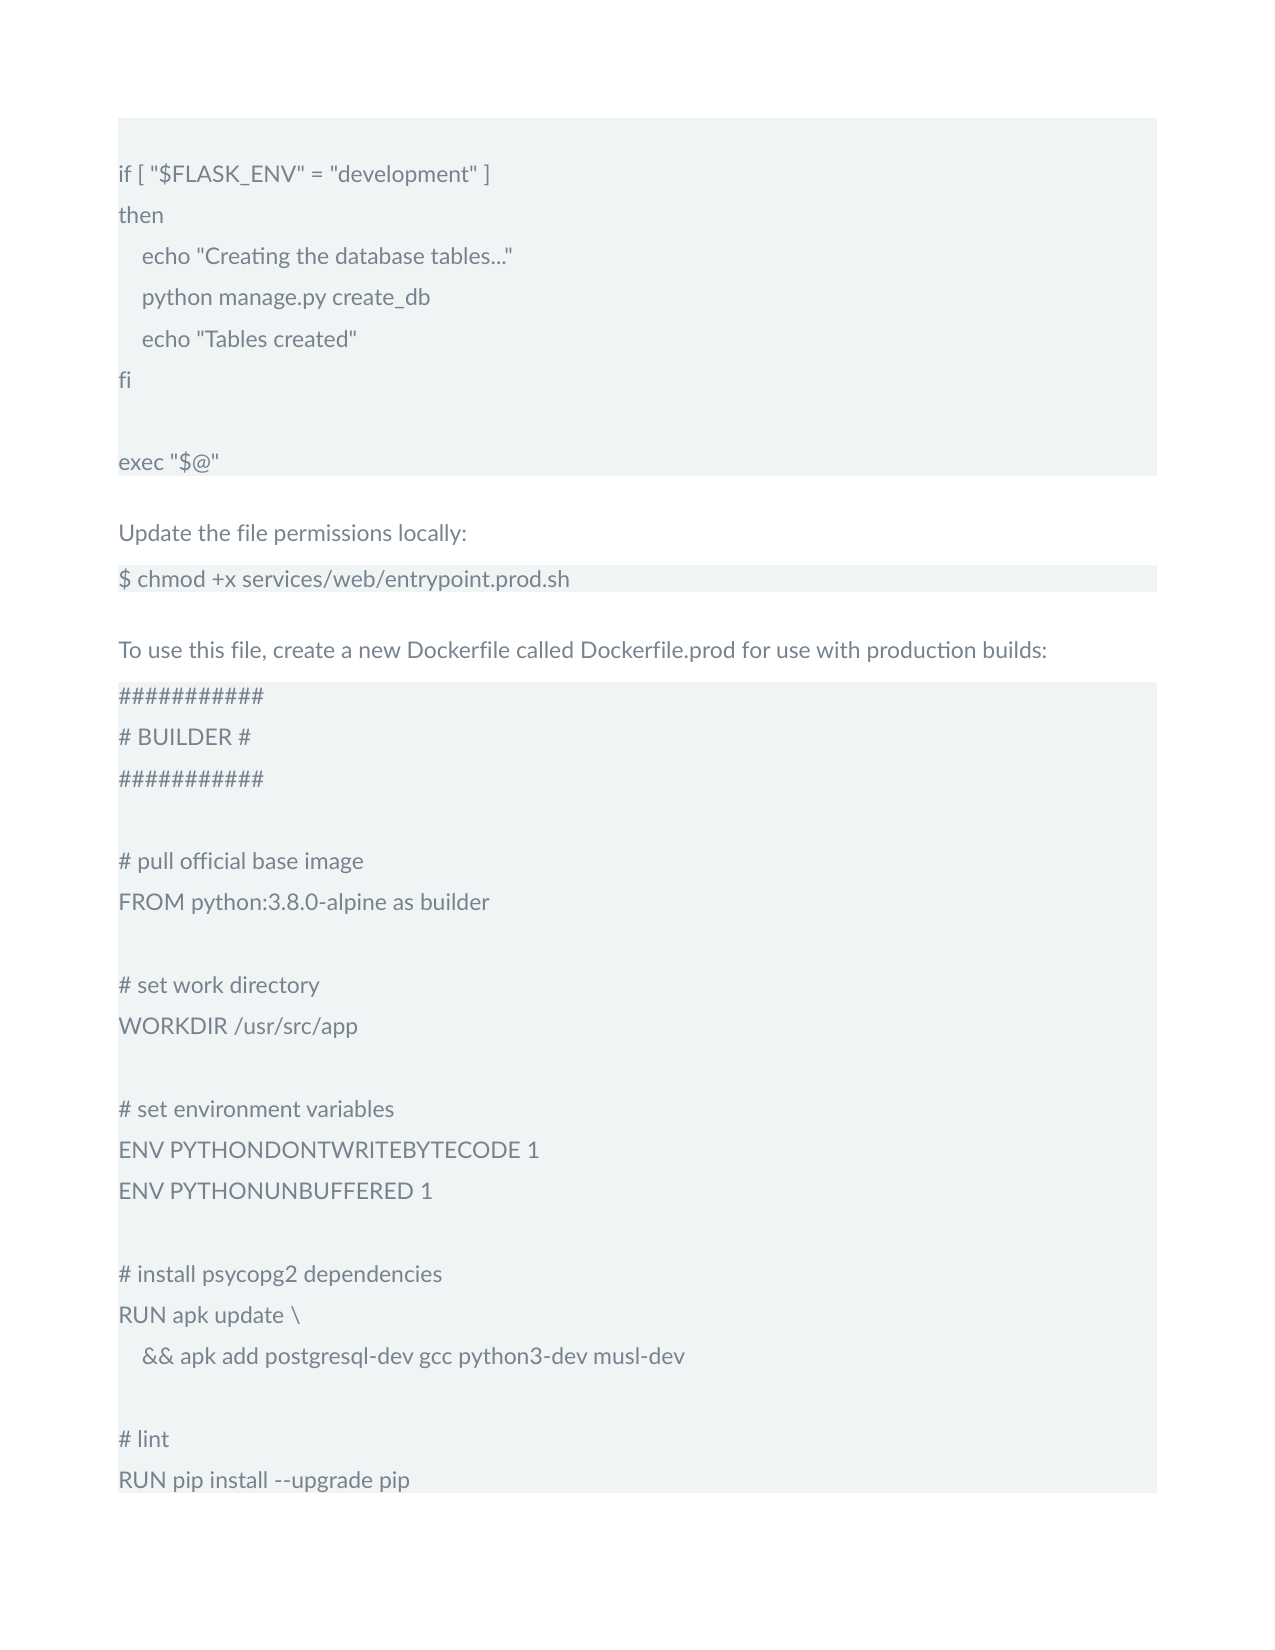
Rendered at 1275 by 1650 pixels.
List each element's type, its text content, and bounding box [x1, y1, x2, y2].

text ENV PYTHONDONTWRITEBYTECODE 1 [118, 1136, 1157, 1163]
text # lint [118, 1424, 1157, 1452]
text ENV PYTHONUNBUFFERED 1 [118, 1177, 1157, 1204]
text $ chmod +x services/web/entrypoint.prod.sh [118, 565, 1157, 592]
text RUN pip install --upgrade pip [118, 1466, 1157, 1493]
text exec "$@" [118, 448, 1157, 476]
text ########### [118, 682, 1157, 709]
text FROM python:3.8.0-alpine as builder [118, 888, 1157, 916]
text if [ "$FLASK_ENV" = "development" ] [118, 159, 1157, 187]
text # set work directory [118, 971, 1157, 998]
text # set environment variables [118, 1094, 1157, 1122]
text ########### [118, 764, 1157, 792]
text # install psycopg2 dependencies [118, 1259, 1157, 1287]
text To use this file, create a new Dockerfile called Dockerfile.prod for use with production builds: [118, 636, 1157, 663]
text fi [118, 366, 1157, 393]
text && apk add postgresql-dev gcc python3-dev musl-dev [118, 1342, 1157, 1369]
text then [118, 201, 1157, 228]
text # pull official base image [118, 847, 1157, 874]
text WORKDIR /usr/src/app [118, 1012, 1157, 1039]
text Update the file permissions locally: [118, 519, 1157, 546]
text echo "Tables created" [118, 324, 1157, 352]
text # BUILDER # [118, 723, 1157, 751]
text python manage.py create_db [118, 283, 1157, 311]
text echo "Creating the database tables..." [118, 242, 1157, 269]
text RUN apk update \ [118, 1301, 1157, 1328]
